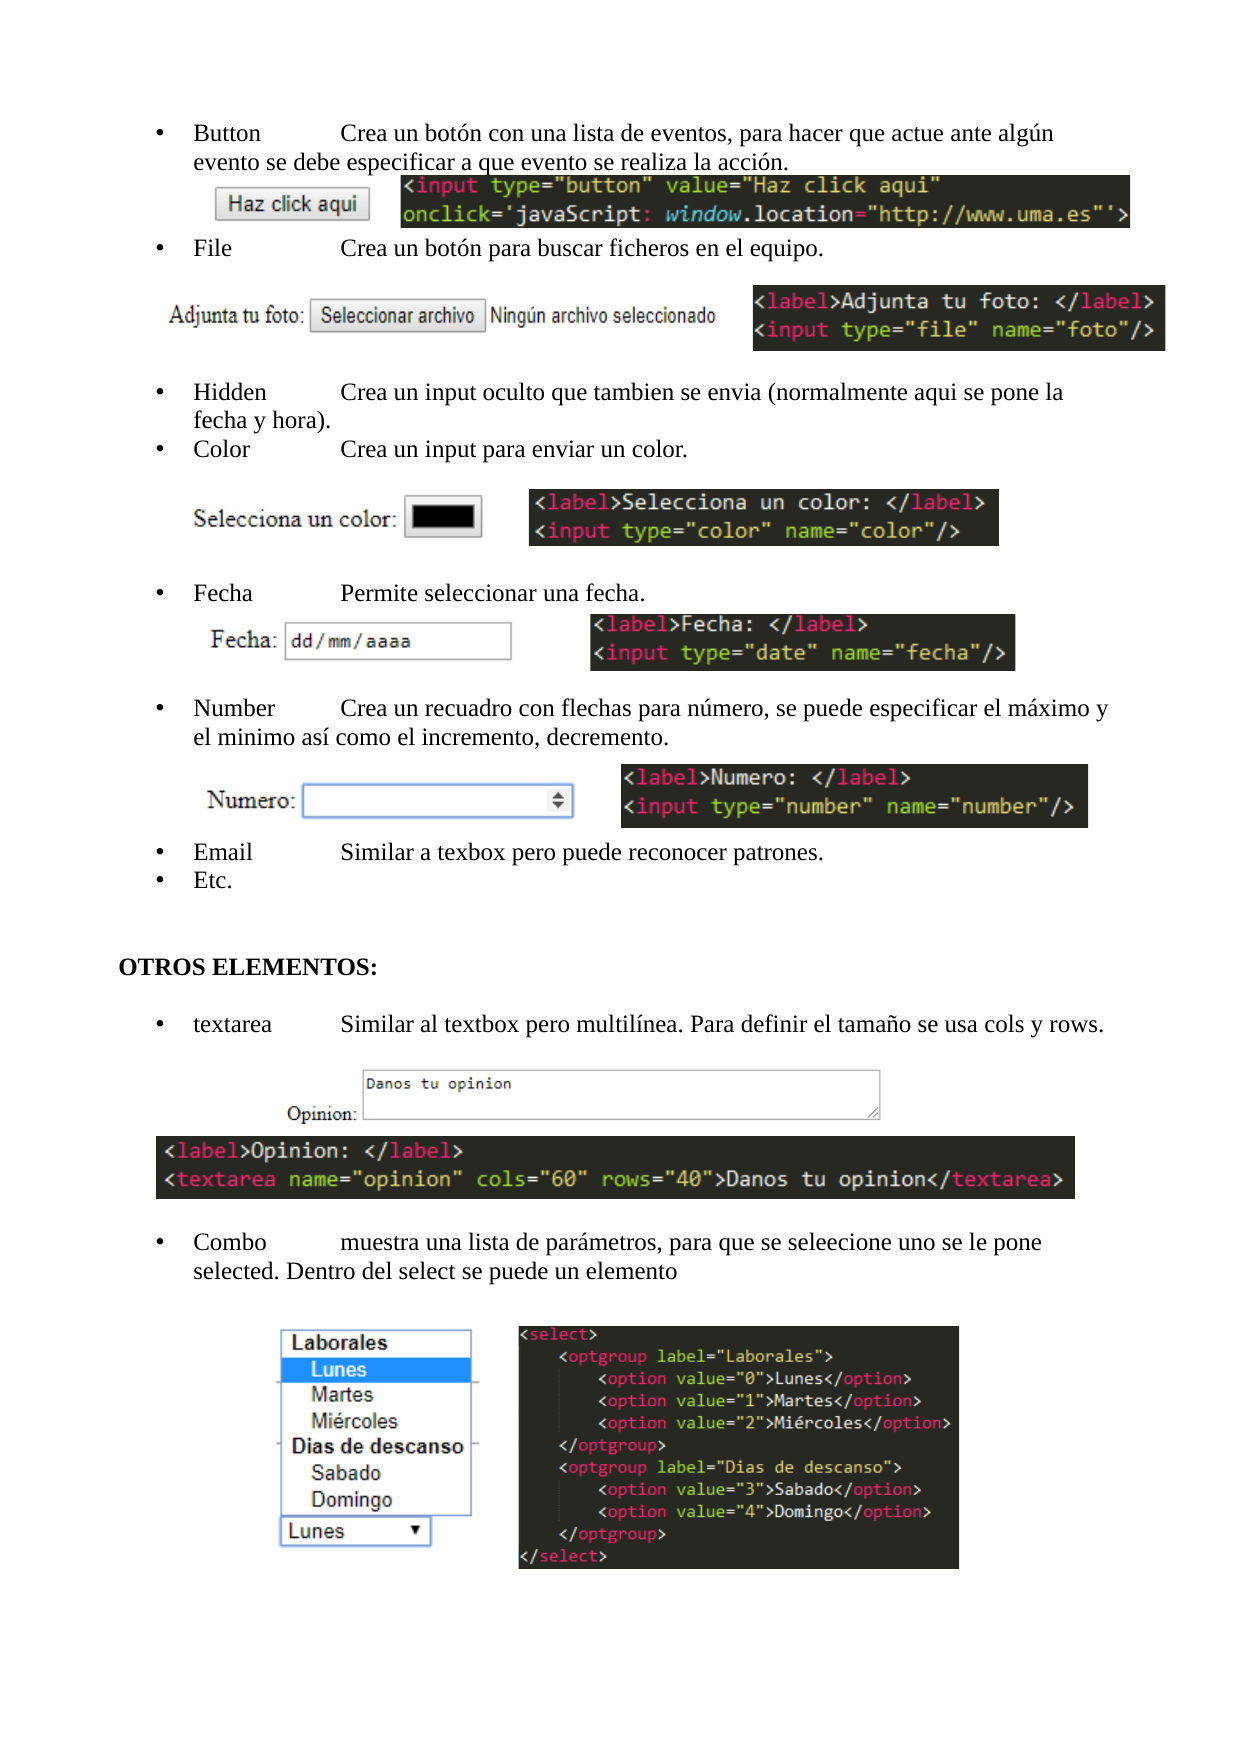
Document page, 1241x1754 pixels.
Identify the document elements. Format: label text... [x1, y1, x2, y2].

picture [187, 489, 503, 546]
picture [400, 175, 1131, 228]
picture [156, 1136, 1075, 1199]
list Email Similar a texbox pero puede reconocer patrones. [156, 837, 1122, 866]
picture [205, 616, 520, 670]
picture [282, 1061, 888, 1129]
list Combo muestra una lista de parámetros, para que se seleecione uno se le pone selected. Dentro del select se puede un elemento [156, 1227, 1122, 1285]
list Button Crea un botón con una lista de eventos, para hacer que actue ante algún evento se debe especificar a que evento se realiza la acción. [156, 118, 1122, 176]
picture [164, 294, 733, 336]
text OTROS ELEMENTOS: [118, 952, 1122, 981]
picture [752, 285, 1166, 351]
list Color Crea un input para enviar un color. [156, 434, 1122, 463]
list textarea Similar al textbox pero multilínea. Para definir el tamaño se usa cols y rows. [156, 1009, 1122, 1038]
picture [195, 775, 589, 829]
picture [528, 489, 999, 546]
picture [518, 1326, 960, 1569]
picture [590, 614, 1016, 671]
list Etc. [156, 866, 1122, 894]
picture [276, 1326, 480, 1551]
list File Crea un botón para buscar ficheros en el equipo. [156, 233, 1122, 262]
list Number Crea un recuadro con flechas para número, se puede especificar el máximo y el minimo así como el incremento, decremento. [156, 693, 1122, 751]
list Fecha Permite seleccionar una fecha. [156, 578, 1122, 607]
list Hidden Crea un input oculto que tambien se envia (normalmente aqui se pone la fecha y hora). [156, 377, 1122, 434]
picture [209, 185, 375, 226]
picture [621, 764, 1089, 828]
